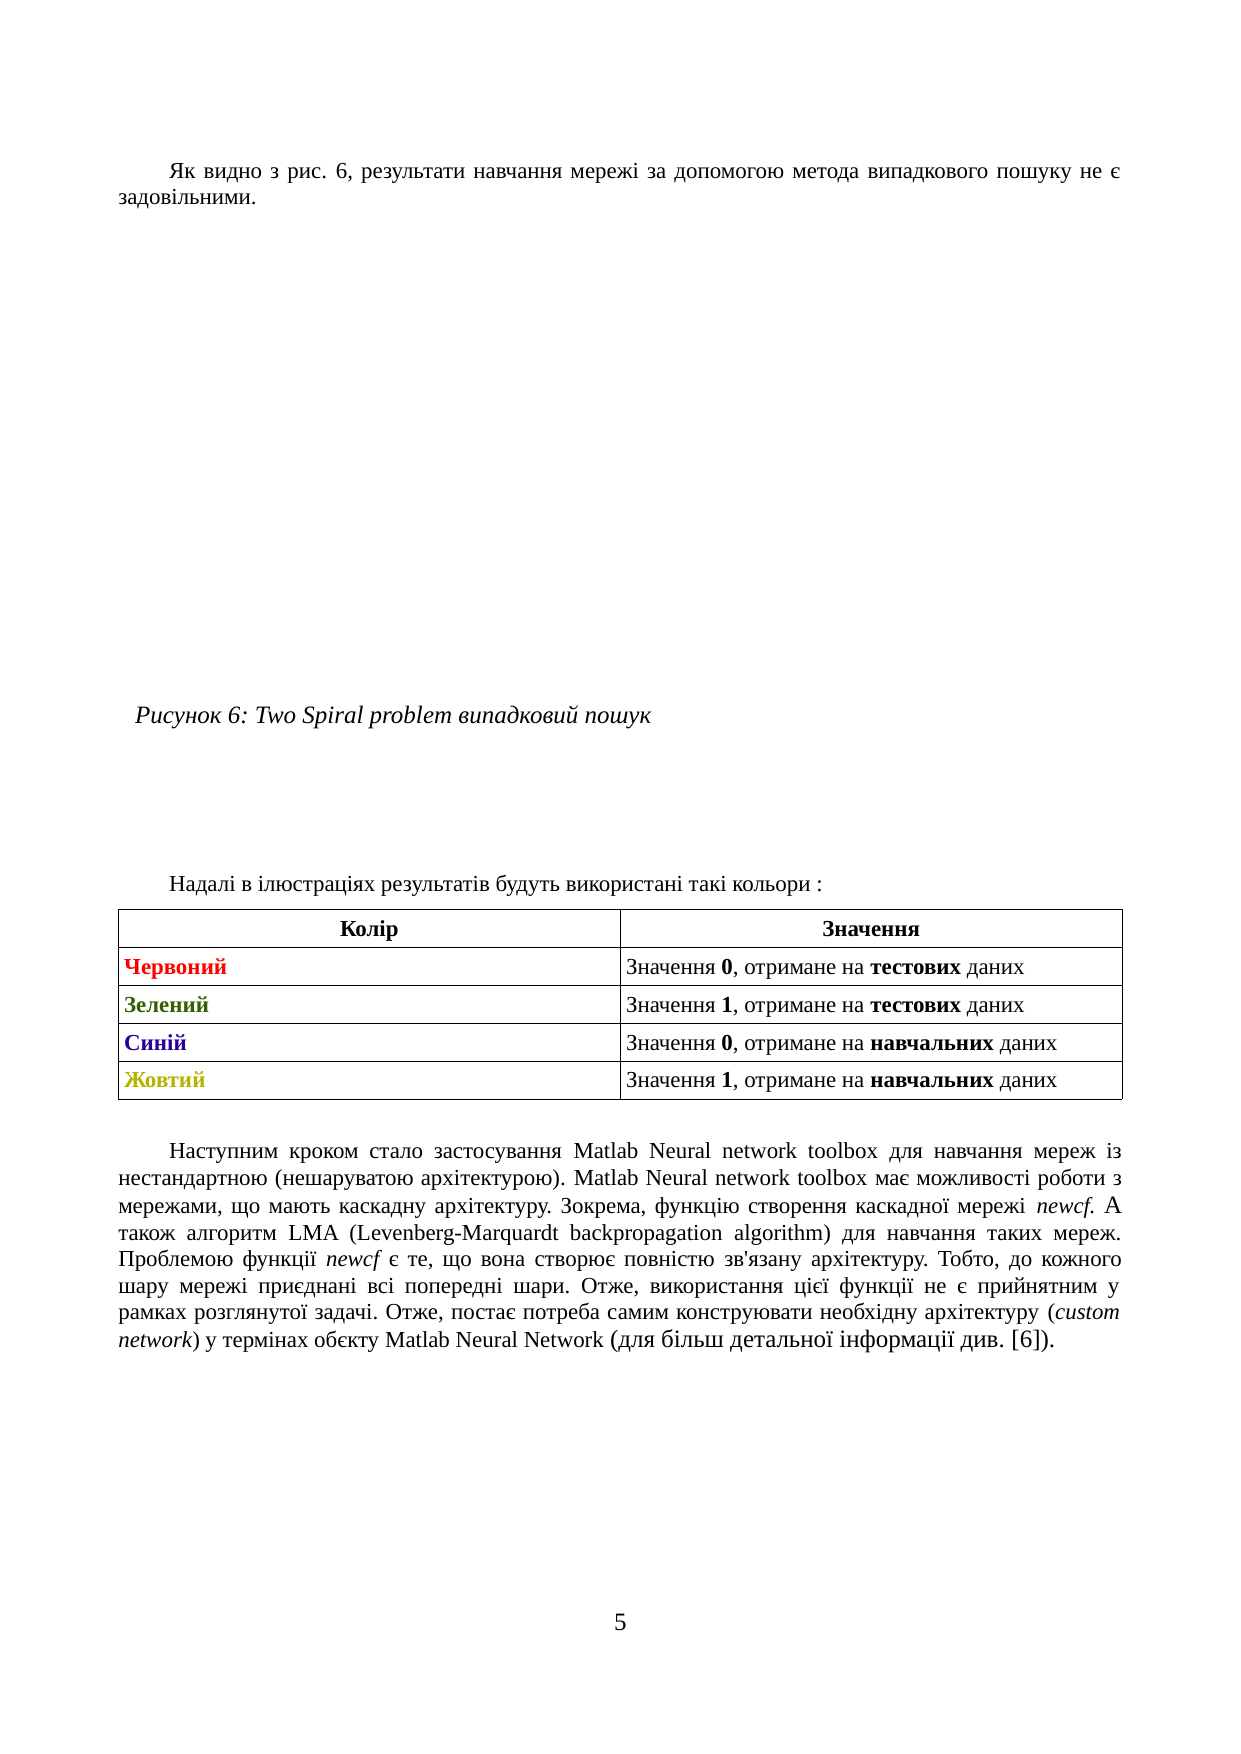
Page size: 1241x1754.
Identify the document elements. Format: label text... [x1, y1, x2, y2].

text Надалі в ілюстраціях результатів будуть використані такі кольори : [118, 870, 1122, 897]
text Наступним кроком стало застосування Matlab Neural network toolbox для навчання мереж із нестандартною (нешаруватою архітектурою). Matlab Neural network toolbox має можливості роботи з мережами, що мають каскадну архітектуру. Зокрема, функцію створення каскадної мережі newcf. А також алгоритм LMA (Levenberg-Marquardt backpropagation algorithm) для навчання таких мереж. Проблемою функції newcf є те, що вона створює повністю зв'язану архітектуру. Тобто, до кожного шару мережі приєднані всі попередні шари. Отже, використання цієї функції не є прийнятним у рамках розглянутої задачі. Отже, постає потреба самим конструювати необхідну архітектуру (custom network) у термінах обєкту Matlab Neural Network (для більш детальної інформації див. [6]). [118, 1138, 1122, 1353]
text Як видно з рис. 6, результати навчання мережі за допомогою метода випадкового пошуку не є задовільними. [118, 157, 1122, 210]
table_header Колір [119, 910, 620, 947]
table_cell Зелений [119, 986, 620, 1023]
table_cell Синій [119, 1024, 620, 1061]
table_cell Значення 0, отримане на тестових даних [621, 948, 1122, 985]
table_cell Значення 1, отримане на тестових даних [621, 986, 1122, 1023]
table_cell Значення 0, отримане на навчальних даних [621, 1024, 1122, 1061]
table_cell Жовтий [119, 1062, 620, 1099]
table_cell Червоний [119, 948, 620, 985]
text Рисунок 6: Two Spiral problem випадковий пошук [135, 228, 761, 729]
table_cell Значення 1, отримане на навчальних даних [621, 1062, 1122, 1099]
table_header Значення [621, 910, 1122, 947]
